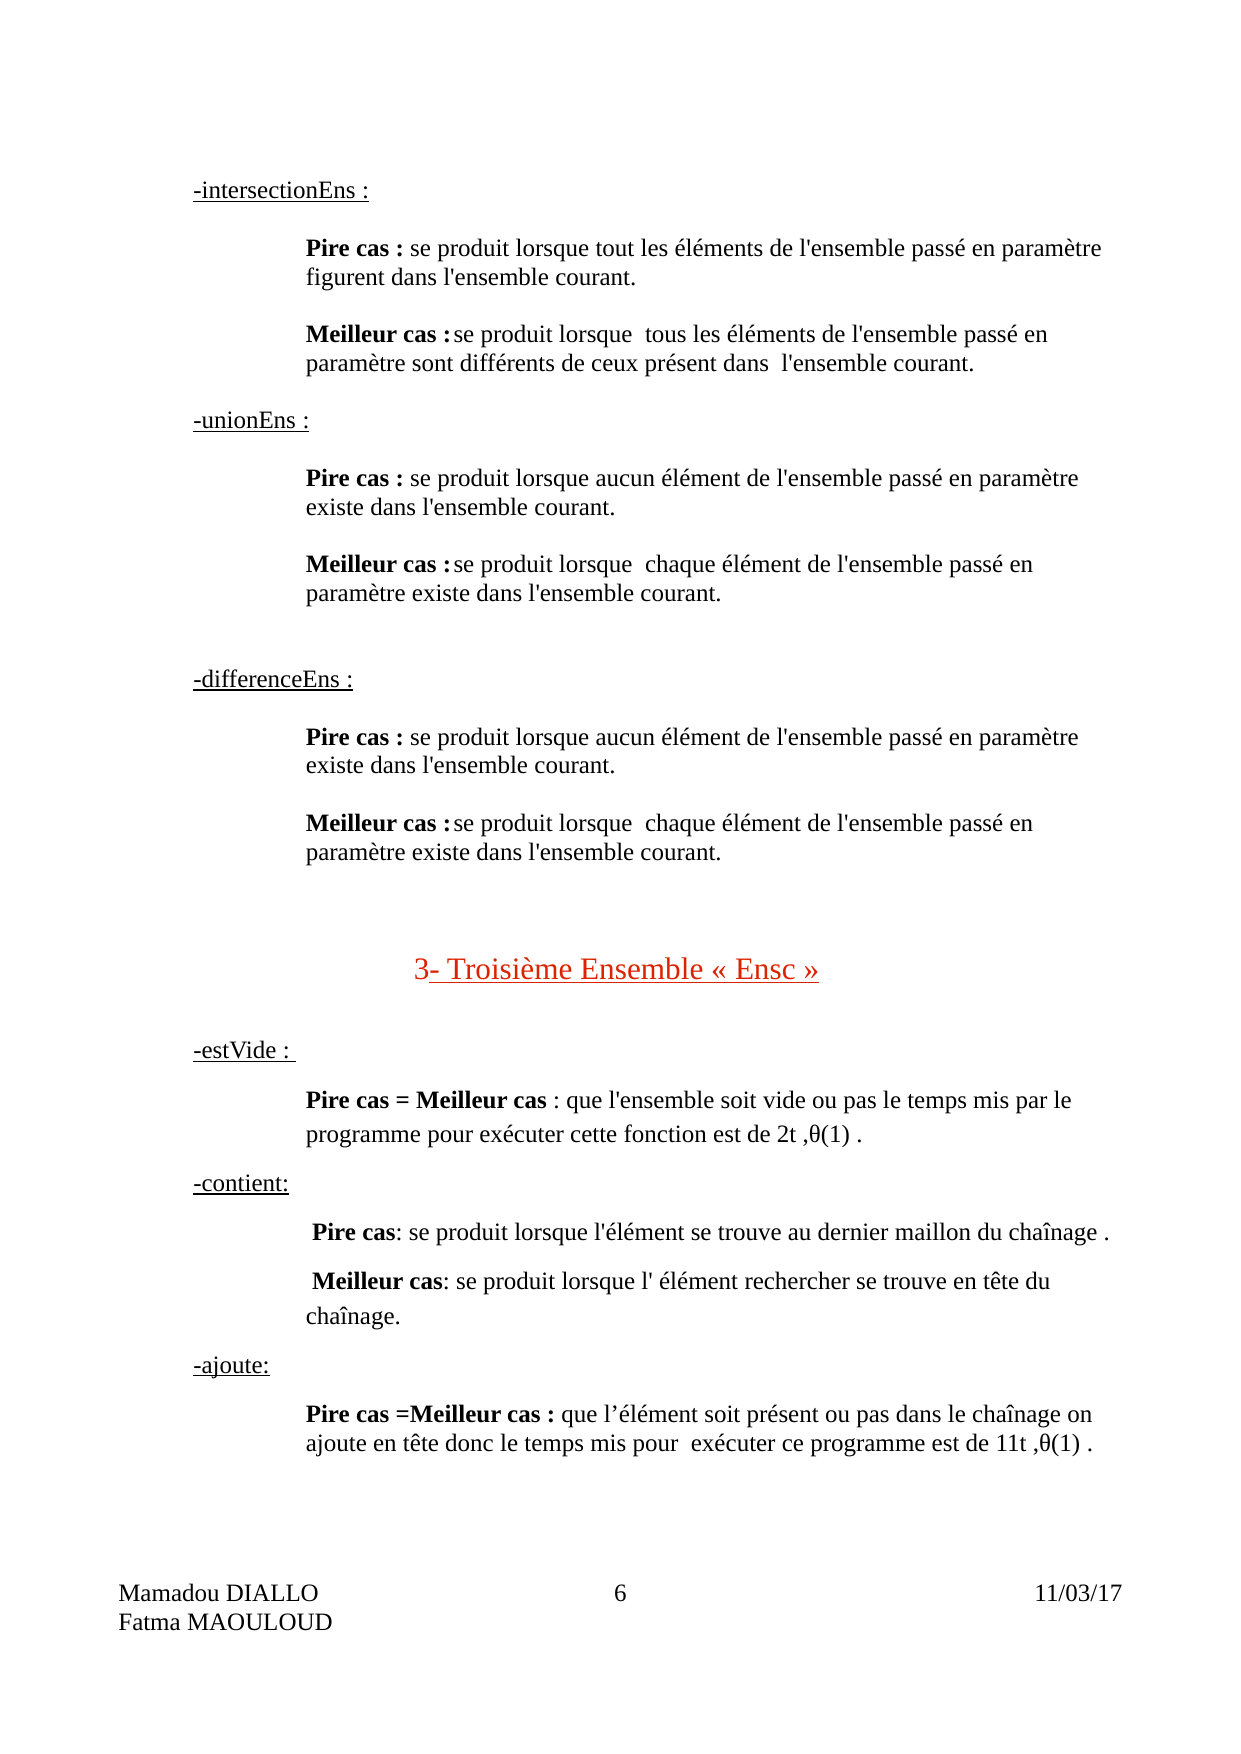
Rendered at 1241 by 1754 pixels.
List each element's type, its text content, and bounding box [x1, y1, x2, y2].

list Pire cas: se produit lorsque l'élément se trouve au dernier maillon du chaînage . [268, 1217, 1122, 1246]
list -ajoute: [156, 1350, 1122, 1379]
list Pire cas : se produit lorsque tout les éléments de l'ensemble passé en paramètre figurent dans l'ensemble courant. [268, 233, 1122, 291]
list -unionEns : [156, 406, 1122, 434]
list Meilleur cas : se produit lorsque chaque élément de l'ensemble passé en paramètre existe dans l'ensemble courant. [268, 549, 1122, 607]
list -intersectionEns : [156, 176, 1122, 204]
list -differenceEns : [156, 664, 1122, 693]
list Pire cas : se produit lorsque aucun élément de l'ensemble passé en paramètre existe dans l'ensemble courant. [268, 722, 1122, 779]
list Meilleur cas: se produit lorsque l' élément rechercher se trouve en tête du chaînage. [268, 1266, 1122, 1329]
list Pire cas : se produit lorsque aucun élément de l'ensemble passé en paramètre existe dans l'ensemble courant. [268, 463, 1122, 521]
list Pire cas = Meilleur cas : que l'ensemble soit vide ou pas le temps mis par le programme pour exécuter cette fonction est de 2t ,θ(1) . [268, 1085, 1122, 1148]
list -estVide : [156, 1036, 1122, 1064]
list Pire cas =Meilleur cas : que l’élément soit présent ou pas dans le chaînage on ajoute en tête donc le temps mis pour exécuter ce programme est de 11t ,θ(1) . [268, 1399, 1122, 1456]
list Meilleur cas : se produit lorsque tous les éléments de l'ensemble passé en paramètre sont différents de ceux présent dans l'ensemble courant. [268, 319, 1122, 377]
list Meilleur cas : se produit lorsque chaque élément de l'ensemble passé en paramètre existe dans l'ensemble courant. [268, 808, 1122, 866]
text 3- Troisième Ensemble « Ensc » [118, 951, 1122, 987]
list -contient: [156, 1168, 1122, 1197]
